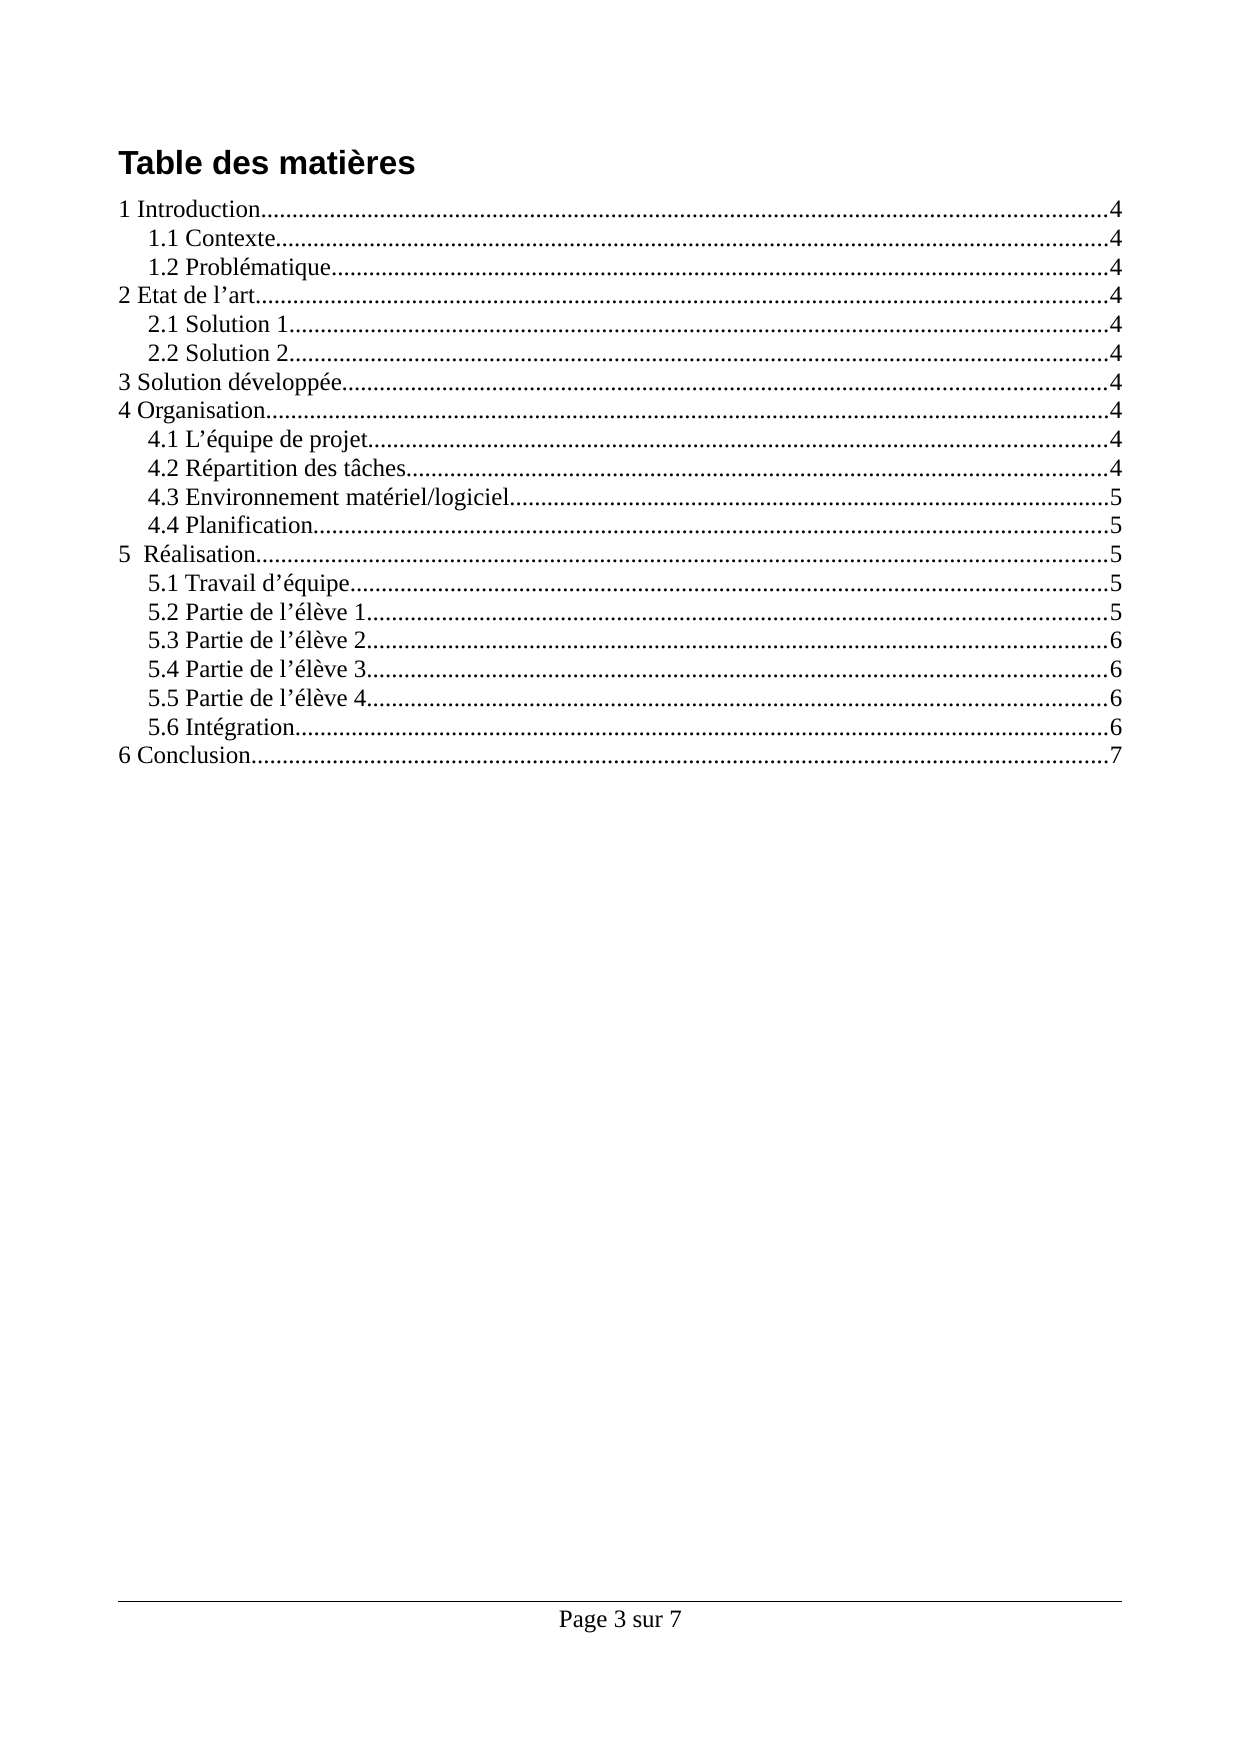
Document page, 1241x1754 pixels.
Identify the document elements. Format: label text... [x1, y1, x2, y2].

text 4.3 Environnement matériel/logiciel 5 [148, 482, 1122, 510]
text 4.1 L’équipe de projet 4 [148, 424, 1122, 453]
text 4.4 Planification 5 [148, 510, 1122, 539]
text 1.2 Problématique 4 [148, 252, 1122, 280]
text 5.2 Partie de l’élève 1 5 [148, 597, 1122, 625]
text 4.2 Répartition des tâches 4 [148, 453, 1122, 482]
text 2.1 Solution 1 4 [148, 309, 1122, 338]
text 1 Introduction 4 [118, 194, 1122, 223]
text 5.5 Partie de l’élève 4 6 [148, 683, 1122, 712]
subtitle Table des matières [118, 143, 1122, 182]
text 5 Réalisation 5 [118, 539, 1122, 568]
text 1.1 Contexte 4 [148, 223, 1122, 252]
text 4 Organisation 4 [118, 395, 1122, 424]
text 5.4 Partie de l’élève 3 6 [148, 654, 1122, 683]
text 5.1 Travail d’équipe 5 [148, 568, 1122, 597]
text 3 Solution développée 4 [118, 367, 1122, 395]
text 5.3 Partie de l’élève 2 6 [148, 625, 1122, 654]
text 5.6 Intégration 6 [148, 712, 1122, 740]
text 2 Etat de l’art 4 [118, 280, 1122, 309]
text 6 Conclusion 7 [118, 740, 1122, 769]
text 2.2 Solution 2 4 [148, 338, 1122, 367]
